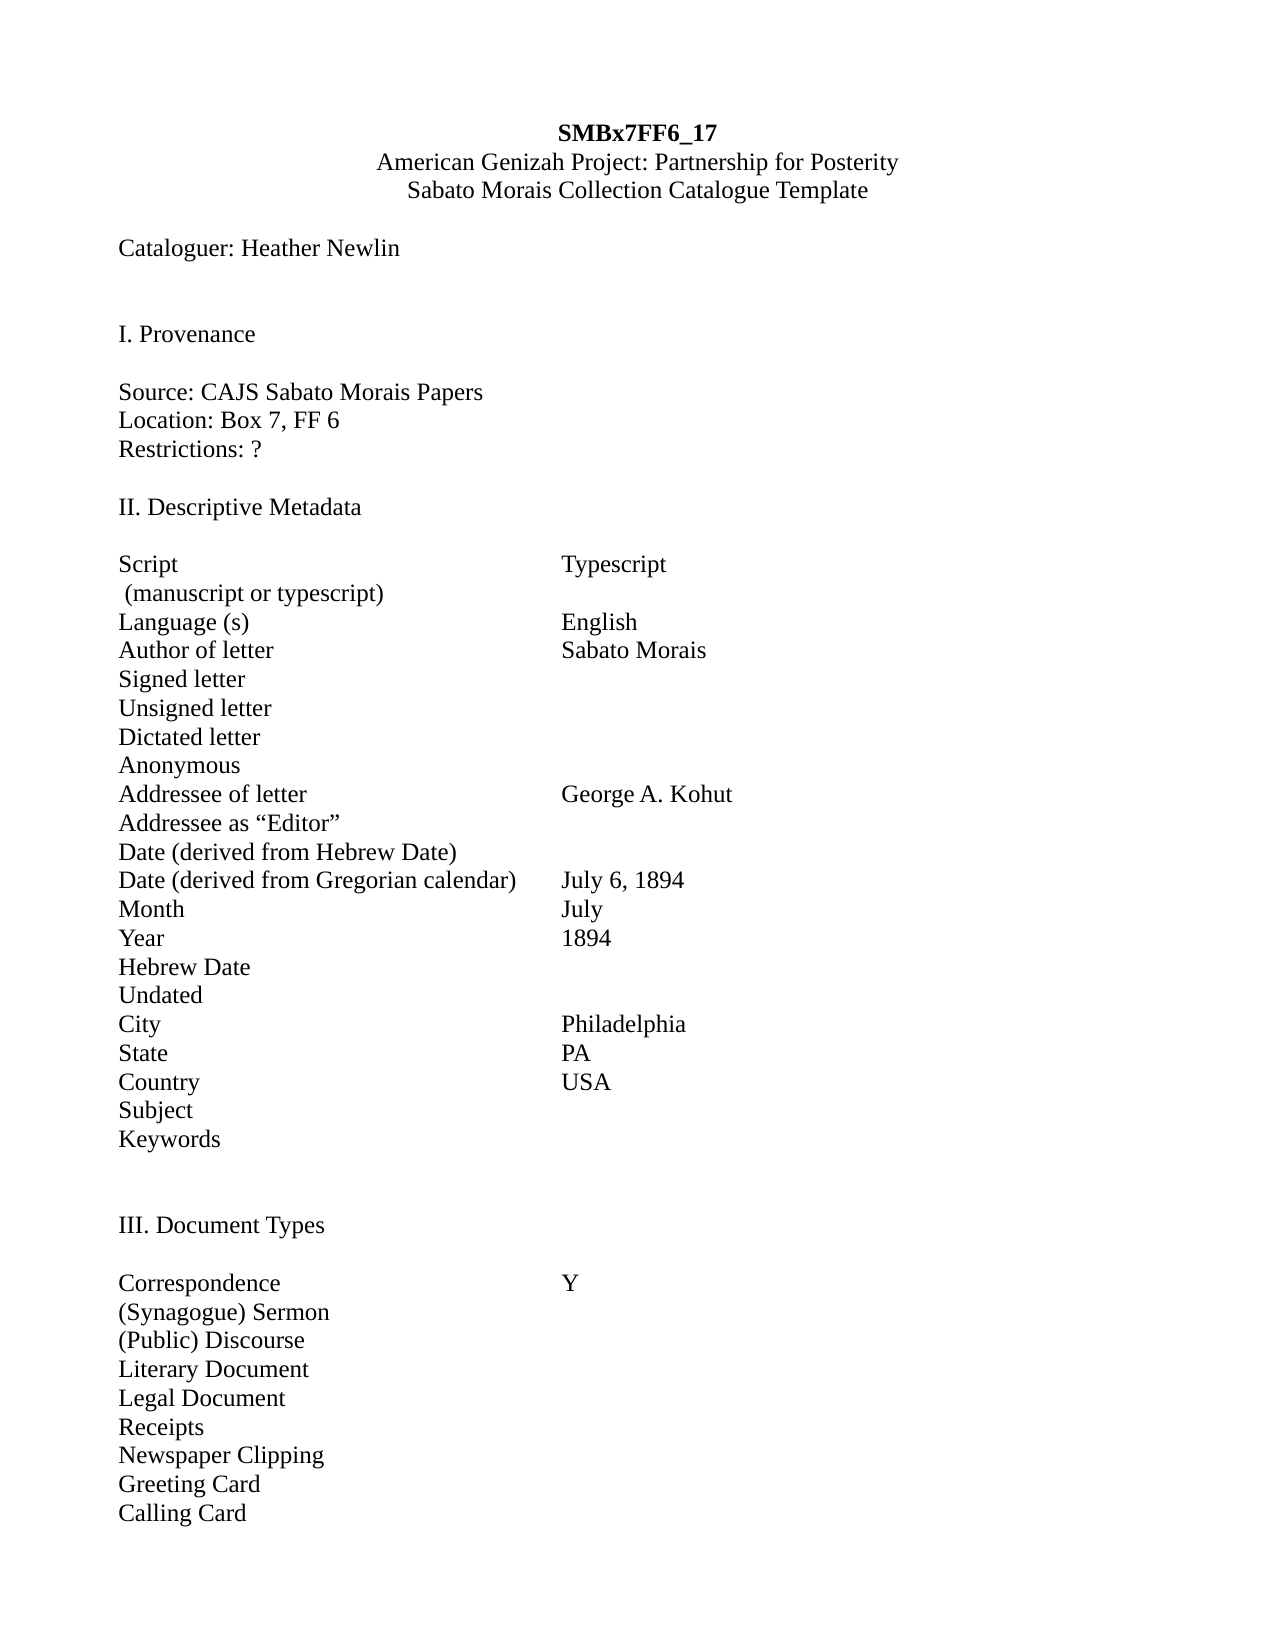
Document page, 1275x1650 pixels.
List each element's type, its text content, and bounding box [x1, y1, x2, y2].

text Date (derived from Hebrew Date) [118, 837, 1157, 866]
text Calling Card [118, 1498, 1157, 1527]
text Year 1894 [118, 923, 1157, 952]
text Dictated letter [118, 722, 1157, 751]
text Language (s) English [118, 607, 1157, 636]
text Newspaper Clipping [118, 1441, 1157, 1469]
text Keywords [118, 1124, 1157, 1153]
text Undated [118, 981, 1157, 1009]
text Receipts [118, 1412, 1157, 1441]
text Literary Document [118, 1354, 1157, 1383]
text SMBx7FF6_17 [118, 118, 1157, 147]
text III. Document Types [118, 1211, 1157, 1239]
text Unsigned letter [118, 693, 1157, 722]
text II. Descriptive Metadata [118, 492, 1157, 521]
text Addressee as “Editor” [118, 808, 1157, 837]
text Correspondence Y [118, 1268, 1157, 1297]
text (Public) Discourse [118, 1326, 1157, 1354]
text Anonymous [118, 751, 1157, 779]
text Sabato Morais Collection Catalogue Template [118, 176, 1157, 204]
text Month July [118, 894, 1157, 923]
text Country USA [118, 1067, 1157, 1096]
text Source: CAJS Sabato Morais Papers [118, 377, 1157, 406]
text (manuscript or typescript) [118, 578, 1157, 607]
text State PA [118, 1038, 1157, 1067]
text Author of letter Sabato Morais [118, 636, 1157, 664]
text Hebrew Date [118, 952, 1157, 981]
text Addressee of letter George A. Kohut [118, 779, 1157, 808]
text Greeting Card [118, 1469, 1157, 1498]
text (Synagogue) Sermon [118, 1297, 1157, 1326]
text Cataloguer: Heather Newlin [118, 233, 1157, 262]
text Script Typescript [118, 549, 1157, 578]
text City Philadelphia [118, 1009, 1157, 1038]
text I. Provenance [118, 319, 1157, 348]
text Legal Document [118, 1383, 1157, 1412]
text Signed letter [118, 664, 1157, 693]
text American Genizah Project: Partnership for Posterity [118, 147, 1157, 176]
text Date (derived from Gregorian calendar) July 6, 1894 [118, 866, 1157, 894]
text Subject [118, 1096, 1157, 1124]
text Restrictions: ? [118, 434, 1157, 463]
text Location: Box 7, FF 6 [118, 406, 1157, 434]
